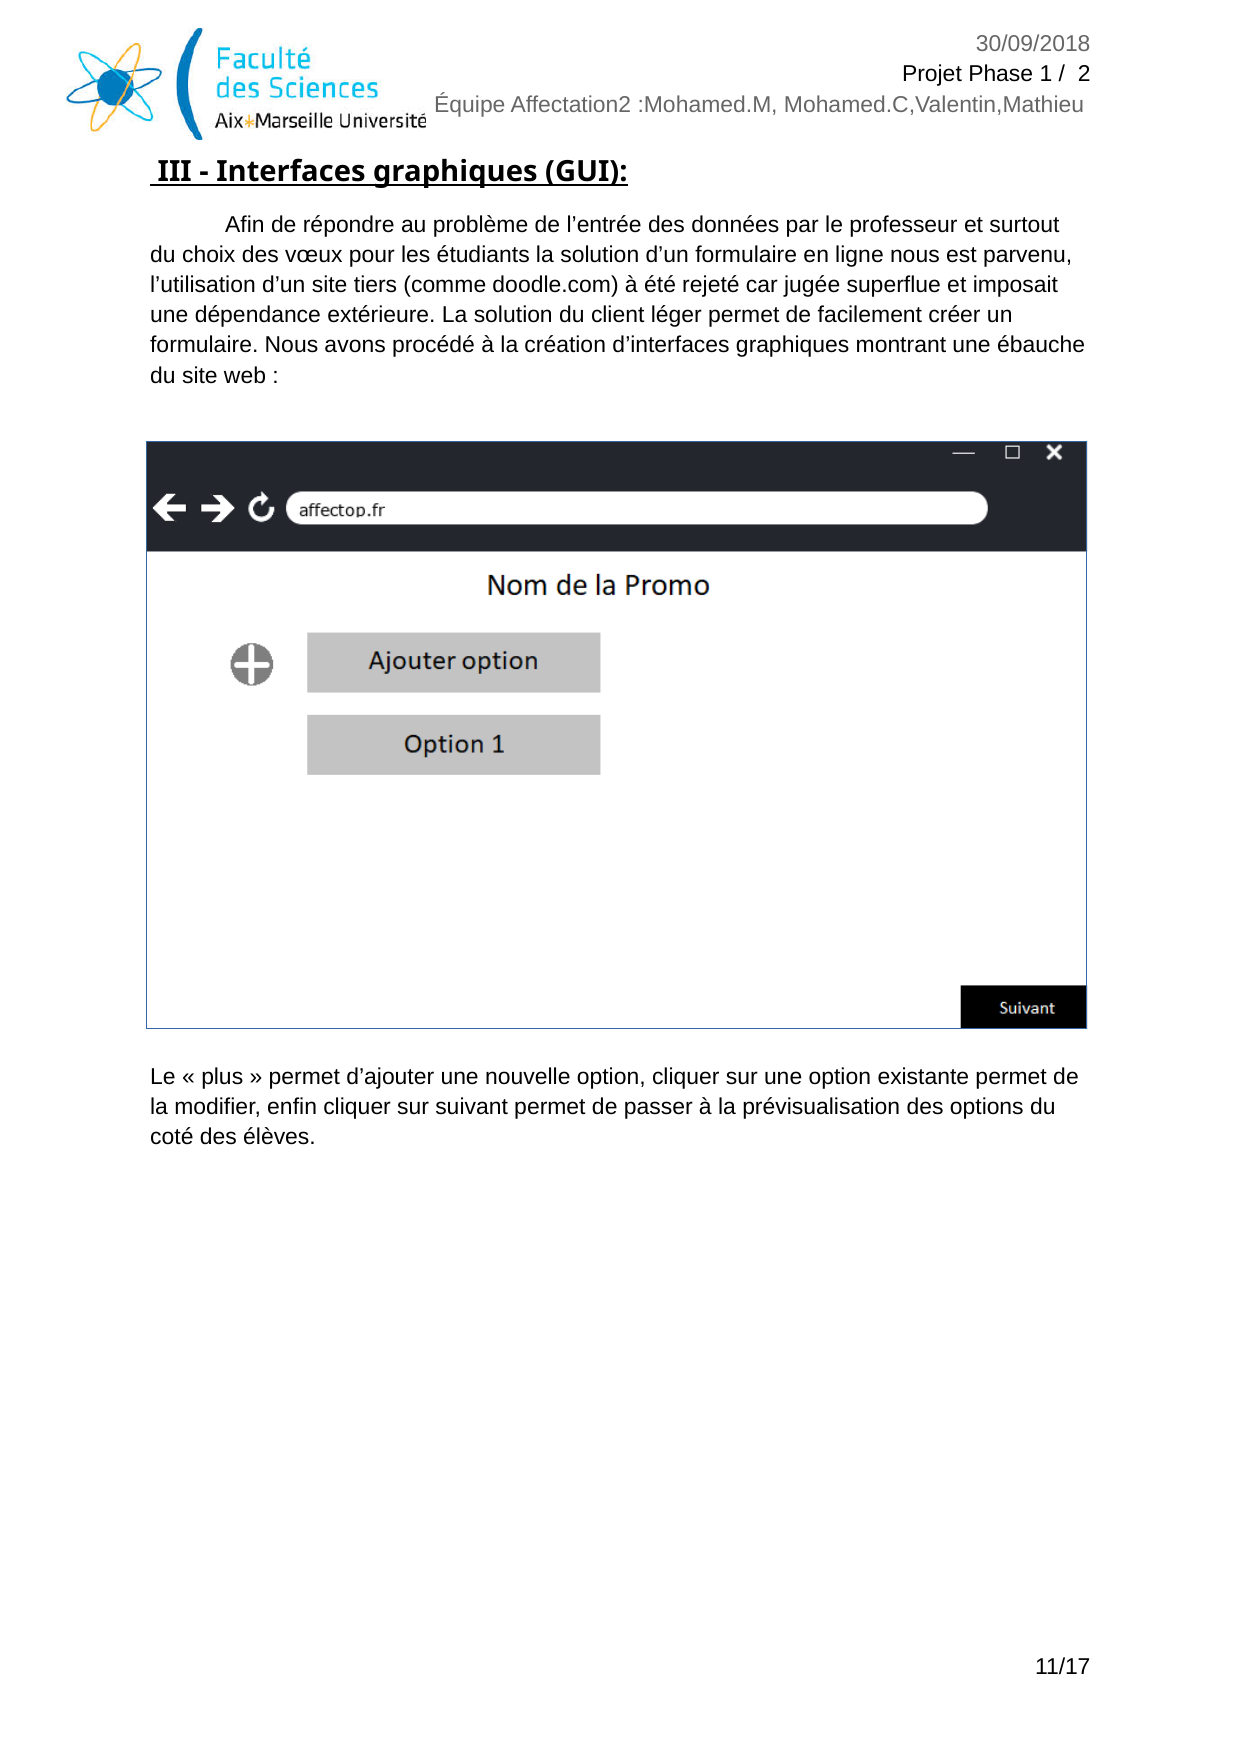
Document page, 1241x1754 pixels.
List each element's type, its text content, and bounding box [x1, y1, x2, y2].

text Le « plus » permet d’ajouter une nouvelle option, cliquer sur une option existante permet de la modifier, enfin cliquer sur suivant permet de passer à la prévisualisation des options du coté des élèves. [150, 1063, 1090, 1150]
subtitle III - Interfaces graphiques (GUI): [150, 150, 1090, 190]
picture [65, 28, 426, 140]
text Afin de répondre au problème de l’entrée des données par le professeur et surtout du choix des vœux pour les étudiants la solution d’un formulaire en ligne nous est parvenu, l’utilisation d’un site tiers (comme doodle.com) à été rejeté car jugée superflue et imposait une dépendance extérieure. La solution du client léger permet de facilement créer un formulaire. Nous avons procédé à la création d’interfaces graphiques montrant une ébauche du site web : [150, 211, 1090, 388]
picture [147, 442, 1086, 1028]
